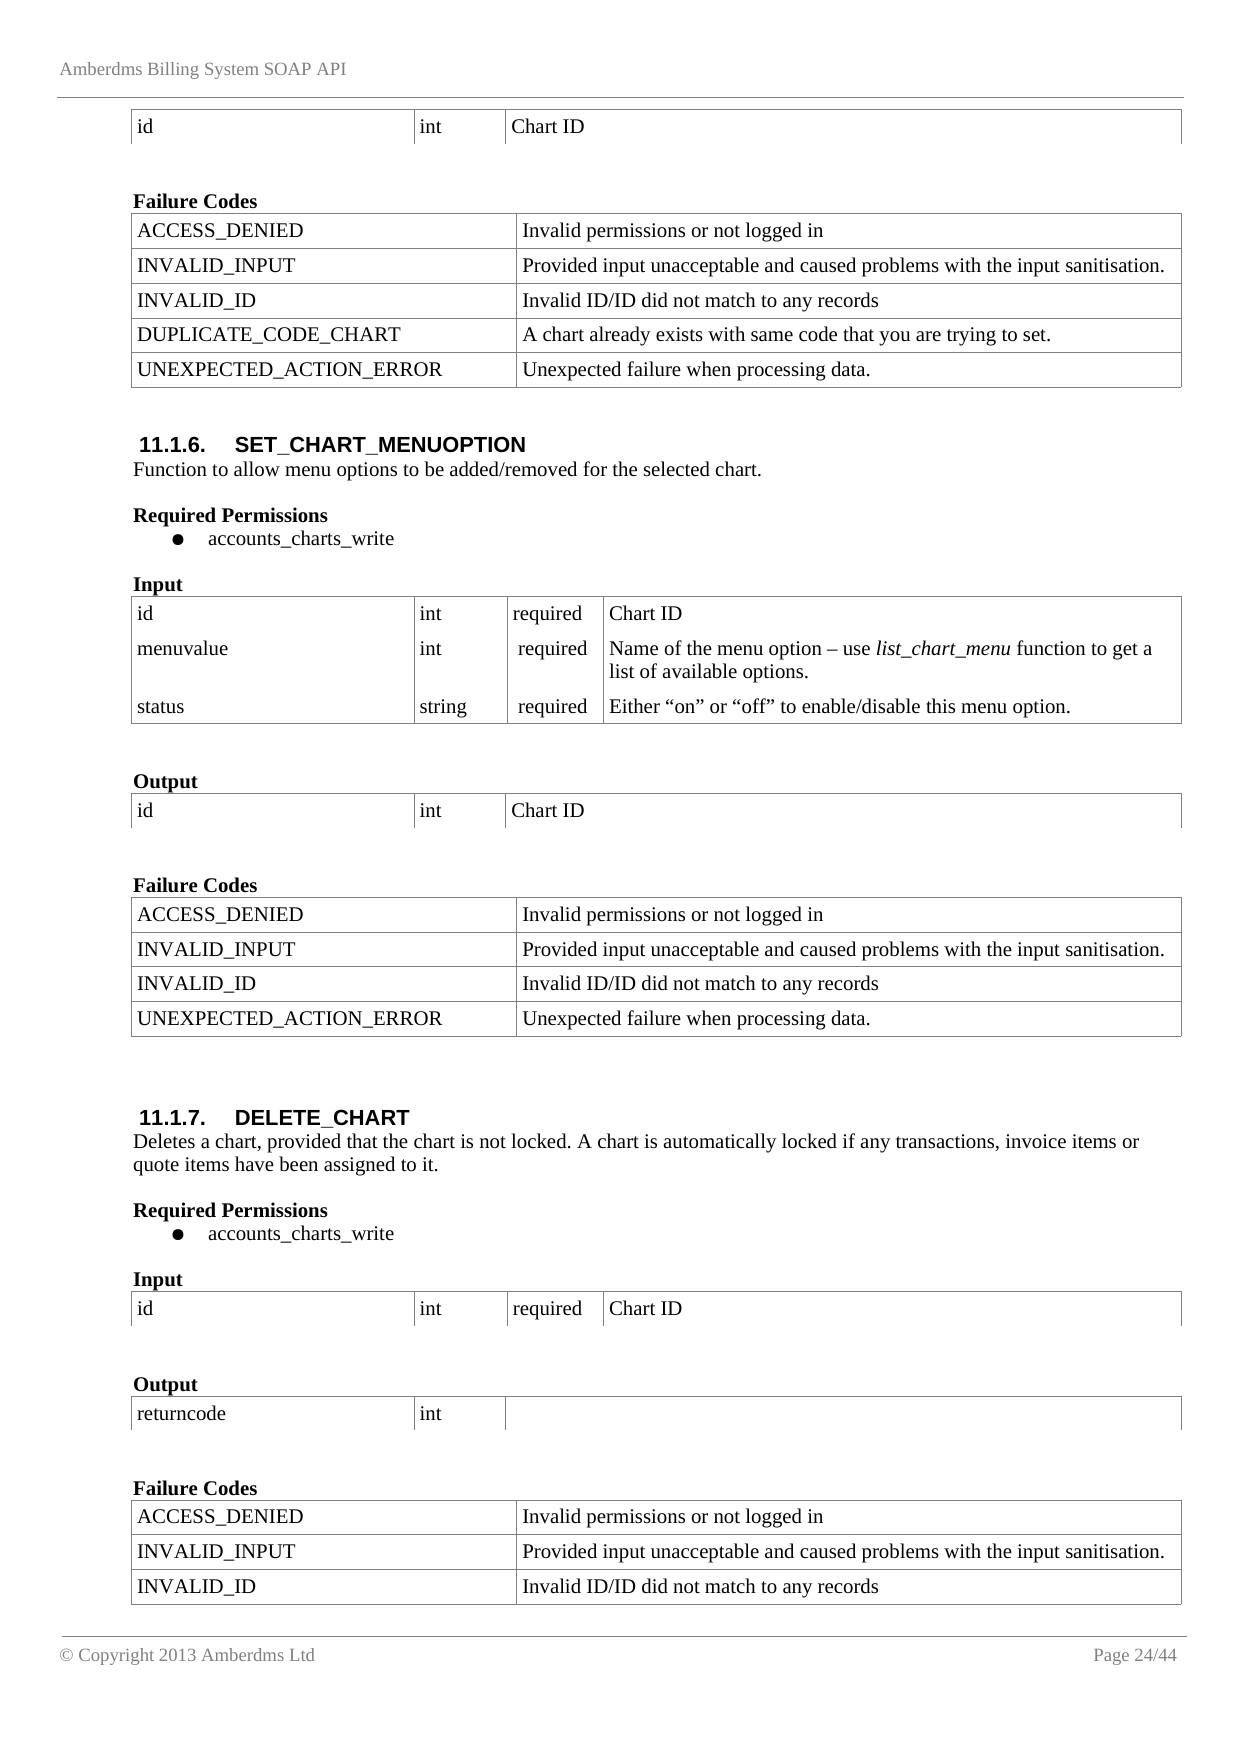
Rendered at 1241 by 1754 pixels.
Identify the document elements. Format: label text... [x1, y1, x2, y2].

table_header int [415, 794, 505, 827]
text Failure Codes [133, 1476, 1181, 1499]
table_cell Unexpected failure when processing data. [517, 1002, 1181, 1036]
table_cell A chart already exists with same code that you are trying to set. [517, 319, 1181, 352]
table_header int [415, 110, 505, 144]
table_cell menuvalue [132, 631, 414, 689]
table_cell INVALID_ID [132, 967, 516, 1001]
list accounts_charts_write [170, 527, 1181, 550]
table_cell required [508, 631, 603, 689]
table_cell Provided input unacceptable and caused problems with the input sanitisation. [517, 1535, 1181, 1569]
table_header [506, 1397, 1181, 1430]
text Input [133, 573, 1181, 596]
subtitle set_chart_menuoption [133, 433, 1181, 458]
table_cell Provided input unacceptable and caused problems with the input sanitisation. [517, 249, 1181, 283]
table_header Invalid permissions or not logged in [517, 1501, 1181, 1534]
table_header required [508, 1292, 603, 1326]
table_cell INVALID_INPUT [132, 933, 516, 966]
table_cell INVALID_ID [132, 1570, 516, 1604]
text Required Permissions [133, 1199, 1181, 1222]
table_cell Either “on” or “off” to enable/disable this menu option. [604, 689, 1181, 723]
table_cell Invalid ID/ID did not match to any records [517, 1570, 1181, 1604]
table_header ACCESS_DENIED [132, 1501, 516, 1534]
table_cell Name of the menu option – use list_chart_menu function to get a list of available options. [604, 631, 1181, 689]
table_header int [415, 597, 507, 631]
table_header Chart ID [604, 1292, 1181, 1326]
table_cell INVALID_INPUT [132, 1535, 516, 1569]
list accounts_charts_write [170, 1222, 1181, 1245]
text Deletes a chart, provided that the chart is not locked. A chart is automatically locked if any transactions, invoice items or quote items have been assigned to it. [133, 1129, 1181, 1176]
table_header Chart ID [506, 794, 1181, 827]
table_cell INVALID_INPUT [132, 249, 516, 283]
table_header returncode [132, 1397, 414, 1430]
table_header id [132, 110, 414, 144]
table_cell DUPLICATE_CODE_CHART [132, 319, 516, 352]
table_header Invalid permissions or not logged in [517, 898, 1181, 932]
table_cell Unexpected failure when processing data. [517, 353, 1181, 387]
text Input [133, 1268, 1181, 1291]
table_cell string [415, 689, 507, 723]
table_header Invalid permissions or not logged in [517, 214, 1181, 248]
table_header ACCESS_DENIED [132, 214, 516, 248]
text Output [133, 1372, 1181, 1396]
subtitle delete_chart [133, 1105, 1181, 1129]
text Required Permissions [133, 504, 1181, 527]
table_cell status [132, 689, 414, 723]
table_cell Provided input unacceptable and caused problems with the input sanitisation. [517, 933, 1181, 966]
table_header id [132, 794, 414, 827]
table_cell Invalid ID/ID did not match to any records [517, 284, 1181, 317]
table_cell required [508, 689, 603, 723]
table_header int [415, 1397, 505, 1430]
table_header int [415, 1292, 507, 1326]
table_cell int [415, 631, 507, 689]
table_header ACCESS_DENIED [132, 898, 516, 932]
table_header required [508, 597, 603, 631]
text Failure Codes [133, 874, 1181, 897]
table_cell INVALID_ID [132, 284, 516, 317]
table_cell Invalid ID/ID did not match to any records [517, 967, 1181, 1001]
text Failure Codes [133, 190, 1181, 213]
table_header Chart ID [506, 110, 1181, 144]
table_header id [132, 1292, 414, 1326]
table_header Chart ID [604, 597, 1181, 631]
text Output [133, 770, 1181, 793]
table_cell UNEXPECTED_ACTION_ERROR [132, 1002, 516, 1036]
text Function to allow menu options to be added/removed for the selected chart. [133, 458, 1181, 481]
table_header id [132, 597, 414, 631]
table_cell UNEXPECTED_ACTION_ERROR [132, 353, 516, 387]
